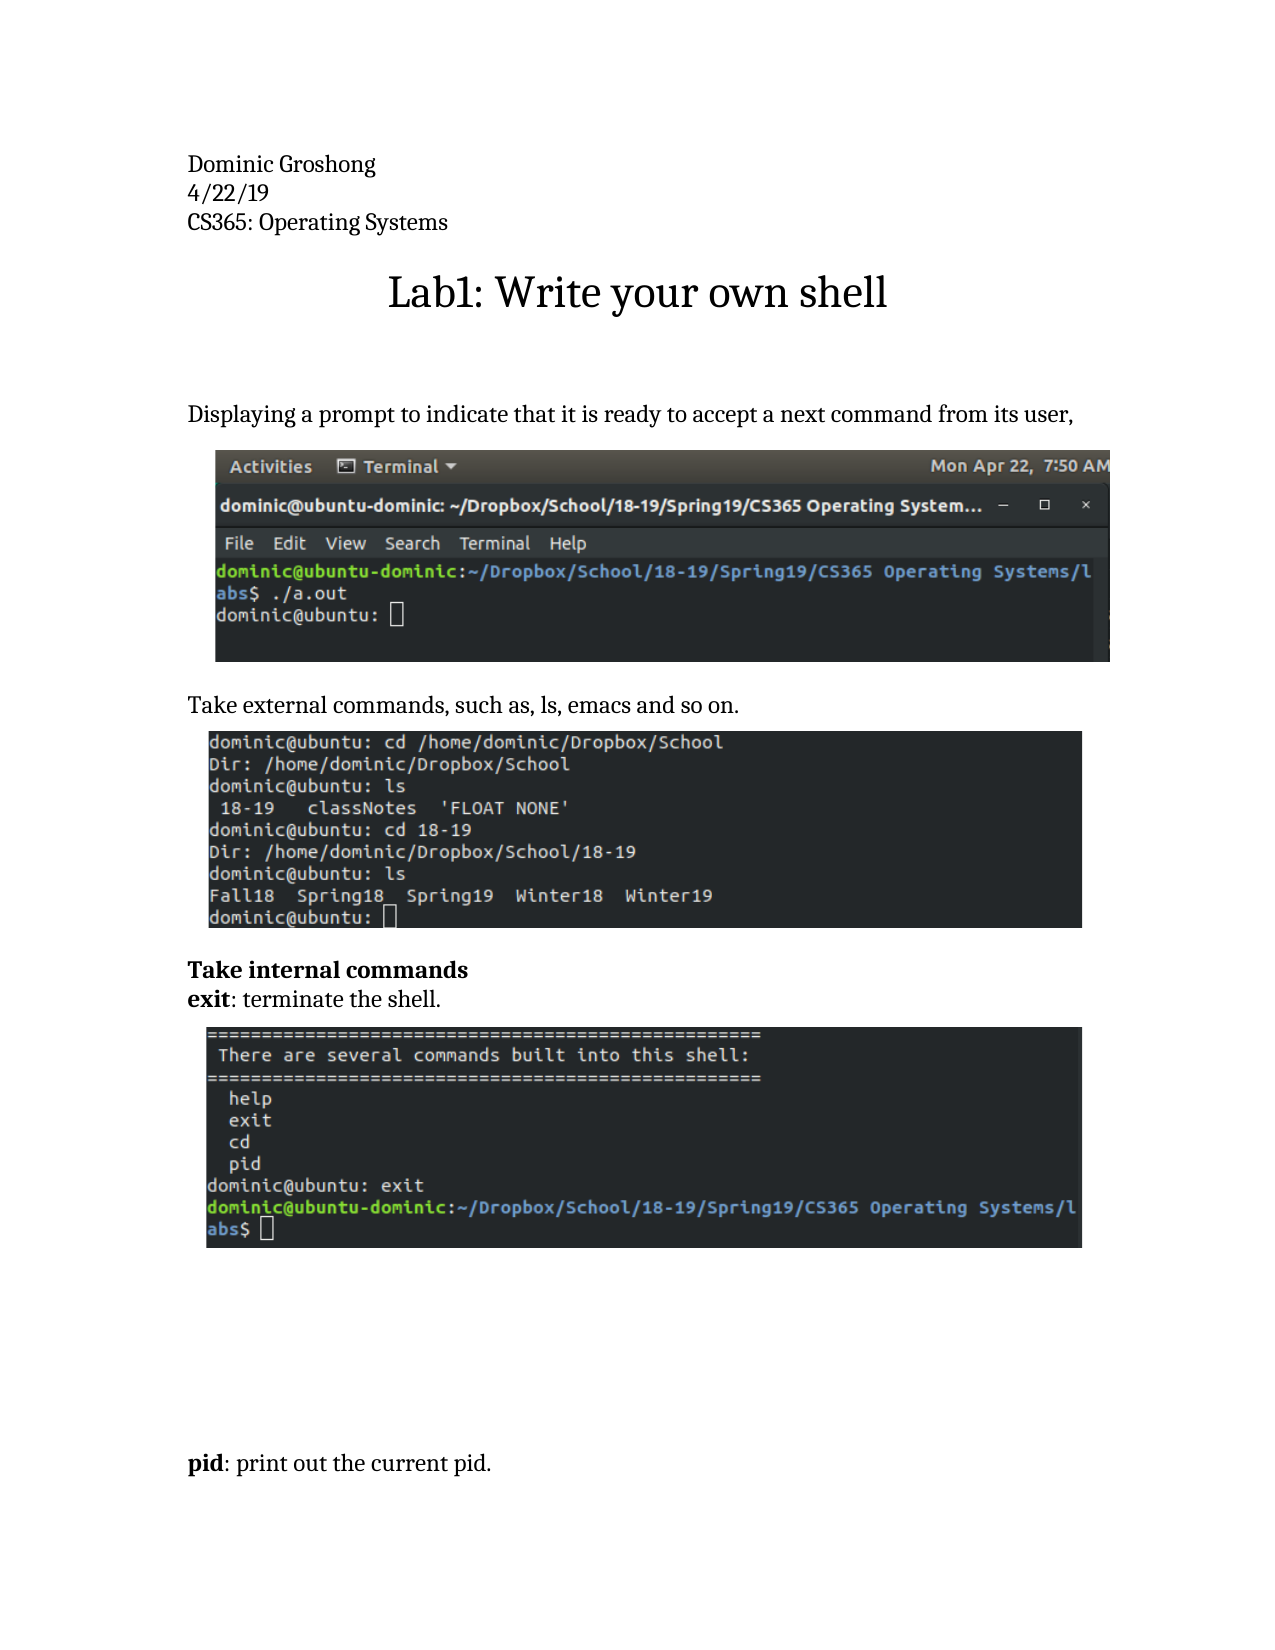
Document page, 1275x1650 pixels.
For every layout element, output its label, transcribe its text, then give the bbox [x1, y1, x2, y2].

list Take external commands, such as, ls, emacs and so on. [187, 458, 1087, 720]
text Lab1: Write your own shell [187, 266, 1087, 318]
list exit: terminate the shell. [187, 985, 1087, 1014]
list Take internal commands [187, 956, 1087, 985]
list pid: print out the current pid. [187, 1449, 1087, 1478]
text Displaying a prompt to indicate that it is ready to accept a next command from its user, [187, 400, 1087, 429]
